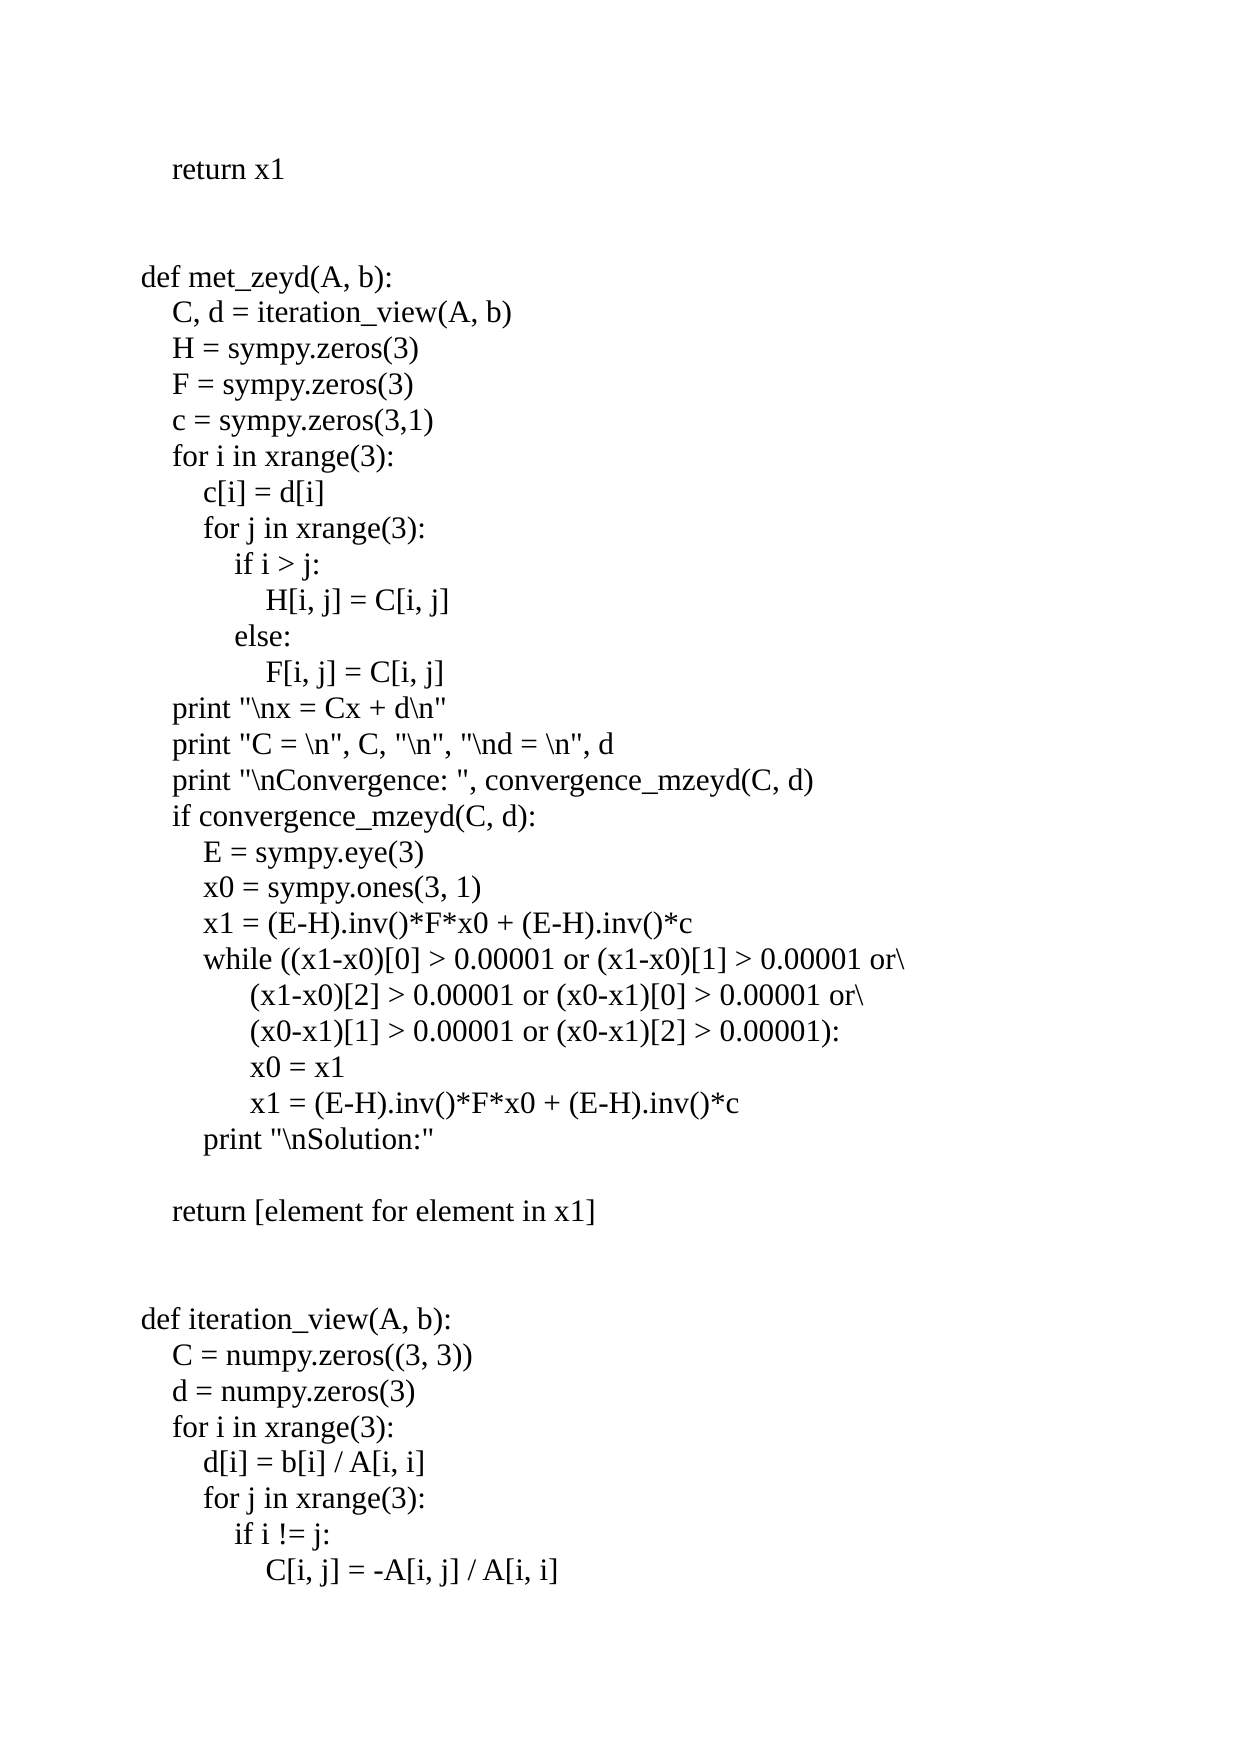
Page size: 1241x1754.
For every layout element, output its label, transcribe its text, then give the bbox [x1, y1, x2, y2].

text (x0-x1)[1] > 0.00001 or (x0-x1)[2] > 0.00001): [141, 1012, 1172, 1048]
text print "\nx = Cx + d\n" [141, 689, 1172, 725]
text C = numpy.zeros((3, 3)) [141, 1336, 1172, 1372]
text (x1-x0)[2] > 0.00001 or (x0-x1)[0] > 0.00001 or\ [141, 977, 1172, 1012]
text return x1 [141, 150, 1172, 186]
text if i != j: [141, 1516, 1172, 1552]
text d = numpy.zeros(3) [141, 1372, 1172, 1408]
text if convergence_mzeyd(C, d): [141, 797, 1172, 833]
text c = sympy.zeros(3,1) [141, 402, 1172, 437]
text x0 = sympy.ones(3, 1) [141, 869, 1172, 905]
text C[i, j] = -A[i, j] / A[i, i] [141, 1552, 1172, 1587]
text else: [141, 617, 1172, 653]
text for i in xrange(3): [141, 437, 1172, 473]
text c[i] = d[i] [141, 473, 1172, 509]
text def met_zeyd(A, b): [141, 258, 1172, 294]
text F[i, j] = C[i, j] [141, 653, 1172, 689]
text print "\nSolution:" [141, 1120, 1172, 1156]
text for i in xrange(3): [141, 1408, 1172, 1444]
text if i > j: [141, 545, 1172, 581]
text print "\nConvergence: ", convergence_mzeyd(C, d) [141, 761, 1172, 797]
text H = sympy.zeros(3) [141, 330, 1172, 366]
text print "C = \n", C, "\n", "\nd = \n", d [141, 725, 1172, 761]
text x1 = (E-H).inv()*F*x0 + (E-H).inv()*c [141, 905, 1172, 941]
text C, d = iteration_view(A, b) [141, 294, 1172, 330]
text while ((x1-x0)[0] > 0.00001 or (x1-x0)[1] > 0.00001 or\ [141, 941, 1172, 977]
text F = sympy.zeros(3) [141, 366, 1172, 402]
text x1 = (E-H).inv()*F*x0 + (E-H).inv()*c [141, 1084, 1172, 1120]
text H[i, j] = C[i, j] [141, 581, 1172, 617]
text def iteration_view(A, b): [141, 1300, 1172, 1336]
text E = sympy.eye(3) [141, 833, 1172, 869]
text d[i] = b[i] / A[i, i] [141, 1444, 1172, 1480]
text return [element for element in x1] [141, 1192, 1172, 1228]
text for j in xrange(3): [141, 509, 1172, 545]
text for j in xrange(3): [141, 1480, 1172, 1516]
text x0 = x1 [141, 1048, 1172, 1084]
